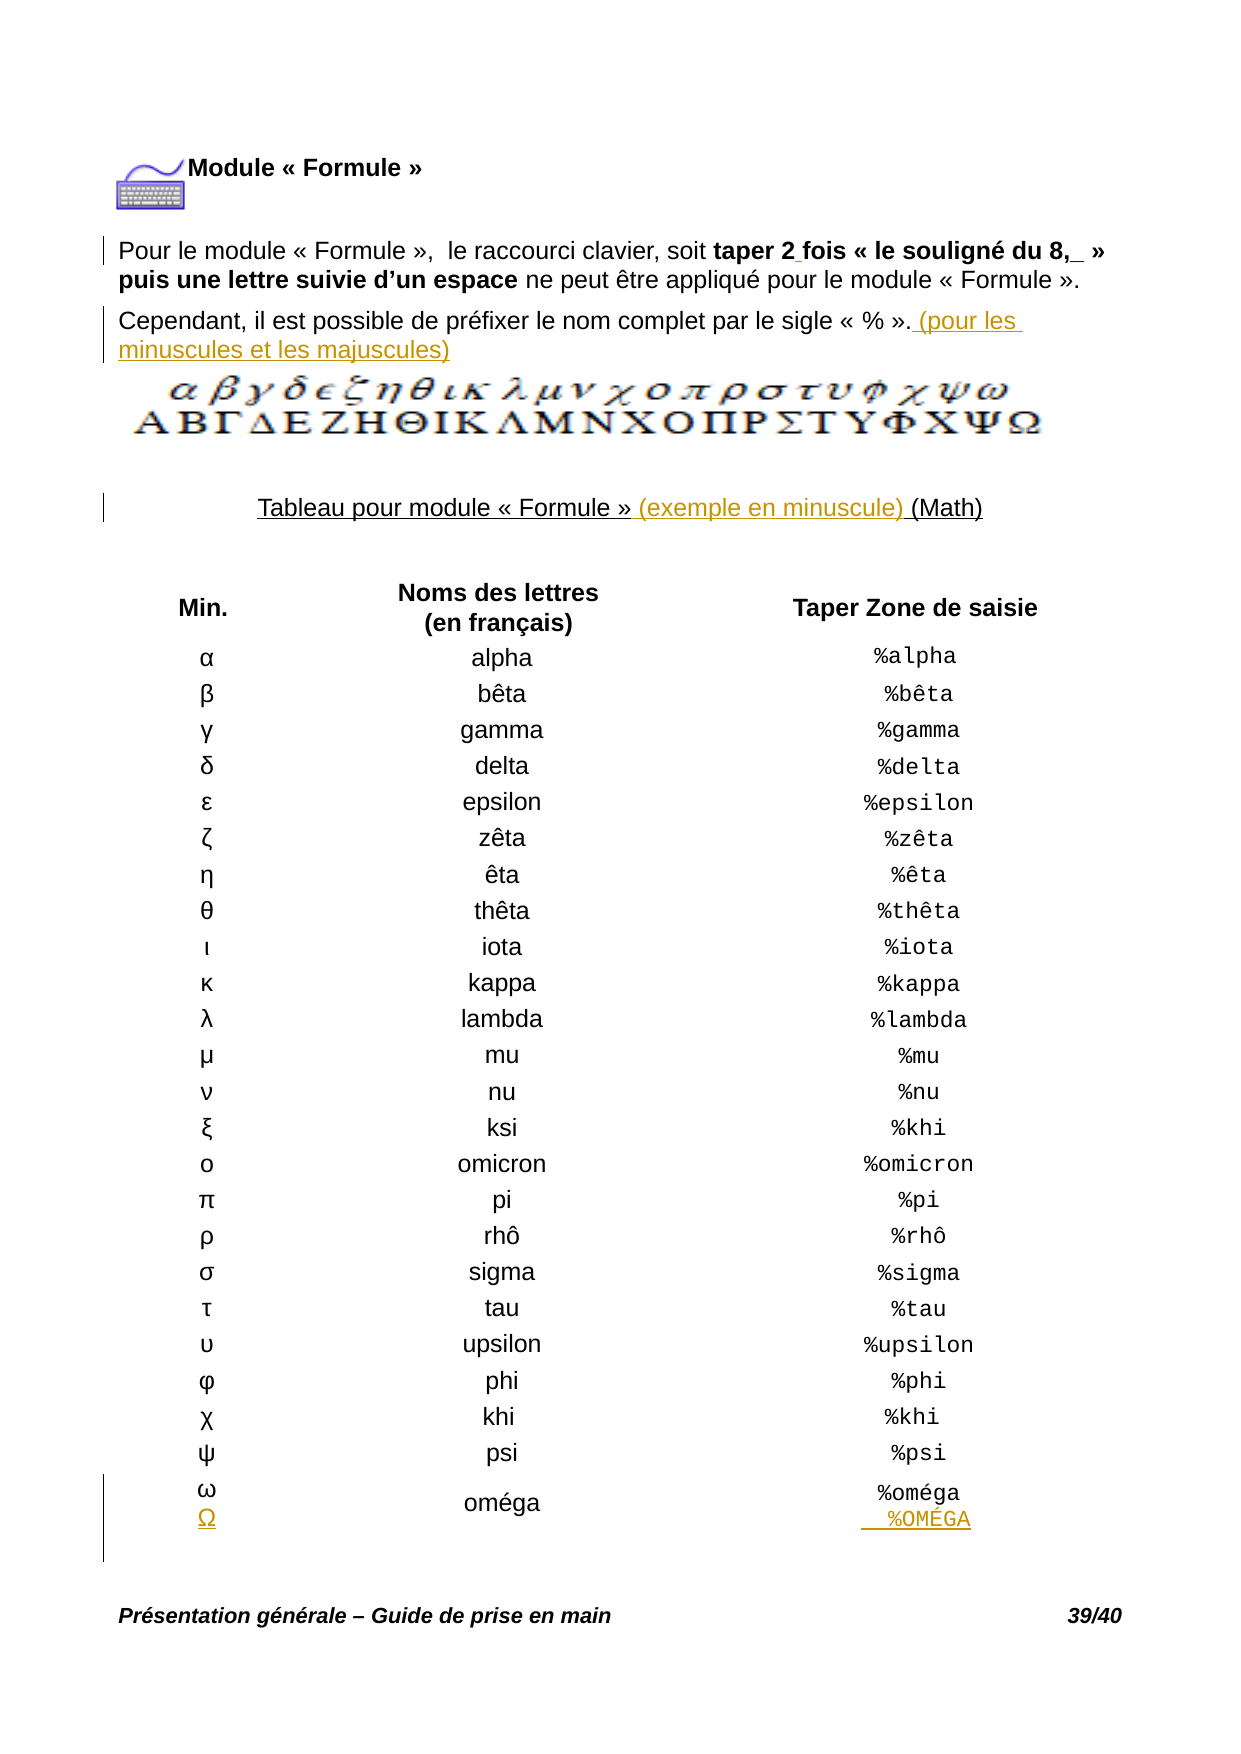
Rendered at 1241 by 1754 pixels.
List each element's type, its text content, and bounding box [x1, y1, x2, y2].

table_cell %upsilon [709, 1326, 1122, 1362]
table_cell π [118, 1181, 295, 1218]
table_cell psi [295, 1435, 708, 1471]
table_cell tau [295, 1290, 708, 1326]
table_cell %êta [709, 856, 1122, 892]
table_cell oméga [295, 1471, 708, 1565]
text Tableau pour module « Formule » (exemple en minuscule) (Math) [118, 493, 1122, 522]
table_cell %phi [709, 1362, 1122, 1398]
table_cell κ [118, 965, 295, 1001]
table_cell zêta [295, 820, 708, 856]
table_cell φ [118, 1362, 295, 1398]
table_cell ε [118, 784, 295, 820]
table_cell %oméga %OMÉGA [709, 1471, 1122, 1565]
text Module « Formule » [188, 153, 1122, 182]
table_cell pi [295, 1181, 708, 1218]
table_cell ν [118, 1073, 295, 1109]
text Cependant, il est possible de préfixer le nom complet par le sigle « % ». (pour les minuscules et les majuscules) [118, 306, 1122, 363]
table_cell %rhô [709, 1218, 1122, 1254]
table_cell epsilon [295, 784, 708, 820]
table_cell delta [295, 748, 708, 784]
table_cell %zêta [709, 820, 1122, 856]
table_cell α [118, 640, 295, 675]
table_cell ο [118, 1145, 295, 1181]
table_cell σ [118, 1254, 295, 1290]
table_cell %nu [709, 1073, 1122, 1109]
table_cell %delta [709, 748, 1122, 784]
table_cell β [118, 675, 295, 712]
table_cell λ [118, 1001, 295, 1037]
table_cell %sigma [709, 1254, 1122, 1290]
picture [118, 370, 1122, 452]
table_cell upsilon [295, 1326, 708, 1362]
table_header Noms des lettres (en français) [295, 575, 708, 640]
table_cell %bêta [709, 675, 1122, 712]
table_cell iota [295, 929, 708, 964]
table_cell %omicron [709, 1145, 1122, 1181]
table_cell phi [295, 1362, 708, 1398]
table_cell alpha [295, 640, 708, 675]
table_cell ζ [118, 820, 295, 856]
table_cell kappa [295, 965, 708, 1001]
table_cell thêta [295, 892, 708, 928]
table_cell %lambda [709, 1001, 1122, 1037]
table_cell %mu [709, 1037, 1122, 1073]
table_cell ψ [118, 1435, 295, 1471]
table_cell %khi [709, 1109, 1122, 1145]
table_cell %epsilon [709, 784, 1122, 820]
table_cell sigma [295, 1254, 708, 1290]
table_cell θ [118, 892, 295, 928]
table_cell ksi [295, 1109, 708, 1145]
table_cell δ [118, 748, 295, 784]
table_cell lambda [295, 1001, 708, 1037]
table_cell mu [295, 1037, 708, 1073]
table_cell bêta [295, 675, 708, 712]
table_cell rhô [295, 1218, 708, 1254]
table_cell %alpha [709, 640, 1122, 675]
text Pour le module « Formule », le raccourci clavier, soit taper 2 fois « le souligné du 8,_ » puis une lettre suivie d’un espace ne peut être appliqué pour le module « Formule ». [118, 236, 1122, 293]
table_cell êta [295, 856, 708, 892]
table_cell ξ [118, 1109, 295, 1145]
table_cell %iota [709, 929, 1122, 964]
table_header Taper Zone de saisie [709, 575, 1122, 640]
table_cell ι [118, 929, 295, 964]
table_cell khi [295, 1398, 708, 1434]
table_cell ρ [118, 1218, 295, 1254]
table_cell %thêta [709, 892, 1122, 928]
table_cell %psi [709, 1435, 1122, 1471]
table_cell %kappa [709, 965, 1122, 1001]
table_cell τ [118, 1290, 295, 1326]
table_cell μ [118, 1037, 295, 1073]
table_cell gamma [295, 712, 708, 748]
table_cell nu [295, 1073, 708, 1109]
table_cell χ [118, 1398, 295, 1434]
table_cell omicron [295, 1145, 708, 1181]
table_cell η [118, 856, 295, 892]
table_cell %gamma [709, 712, 1122, 748]
table_cell %pi [709, 1181, 1122, 1218]
table_cell γ [118, 712, 295, 748]
picture [112, 148, 188, 224]
table_header Min. [118, 575, 295, 640]
table_cell %khi [709, 1398, 1122, 1434]
table_cell ω Ω [118, 1471, 295, 1565]
table_cell %tau [709, 1290, 1122, 1326]
table_cell υ [118, 1326, 295, 1362]
